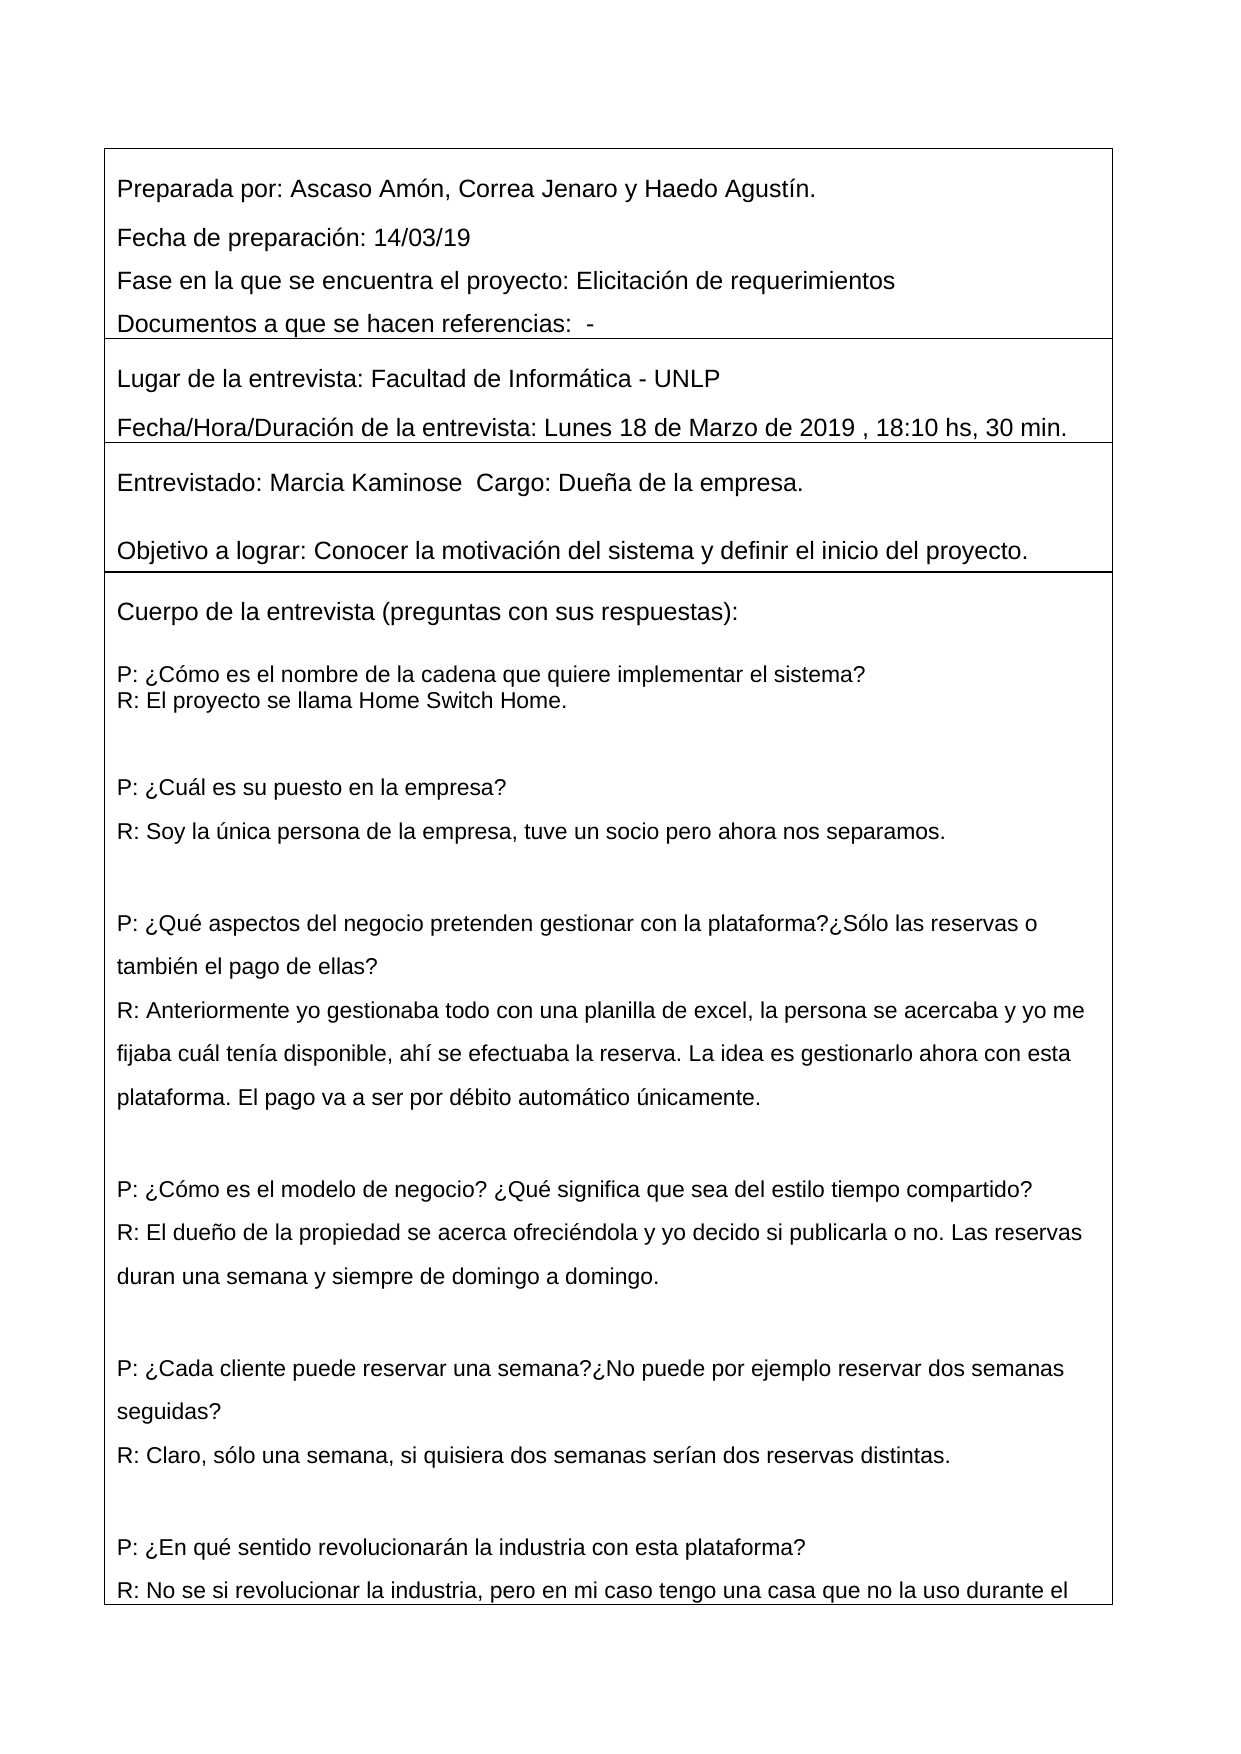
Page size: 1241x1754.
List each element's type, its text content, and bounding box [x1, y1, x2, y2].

table_cell Lugar de la entrevista: Facultad de Informática - UNLP Fecha/Hora/Duración de la entrevista: Lunes 18 de Marzo de 2019 , 18:10 hs, 30 min. [105, 339, 1112, 442]
table_header Preparada por: Ascaso Amón, Correa Jenaro y Haedo Agustín. Fecha de preparación: 14/03/19 Fase en la que se encuentra el proyecto: Elicitación de requerimientos Documentos a que se hacen referencias: - [105, 149, 1112, 338]
table_cell Cuerpo de la entrevista (preguntas con sus respuestas): P: ¿Cómo es el nombre de la cadena que quiere implementar el sistema? R: El proyecto se llama Home Switch Home. P: ¿Cuál es su puesto en la empresa? R: Soy la única persona de la empresa, tuve un socio pero ahora nos separamos. P: ¿Qué aspectos del negocio pretenden gestionar con la plataforma?¿Sólo las reservas o también el pago de ellas? R: Anteriormente yo gestionaba todo con una planilla de excel, la persona se acercaba y yo me fijaba cuál tenía disponible, ahí se efectuaba la reserva. La idea es gestionarlo ahora con esta plataforma. El pago va a ser por débito automático únicamente. P: ¿Cómo es el modelo de negocio? ¿Qué significa que sea del estilo tiempo compartido? R: El dueño de la propiedad se acerca ofreciéndola y yo decido si publicarla o no. Las reservas duran una semana y siempre de domingo a domingo. P: ¿Cada cliente puede reservar una semana?¿No puede por ejemplo reservar dos semanas seguidas? R: Claro, sólo una semana, si quisiera dos semanas serían dos reservas distintas. P: ¿En qué sentido revolucionarán la industria con esta plataforma? R: No se si revolucionar la industria, pero en mi caso tengo una casa que no la uso durante el [105, 573, 1112, 1603]
table_cell Entrevistado: Marcia Kaminose Cargo: Dueña de la empresa. Objetivo a lograr: Conocer la motivación del sistema y definir el inicio del proyecto. [105, 443, 1112, 571]
